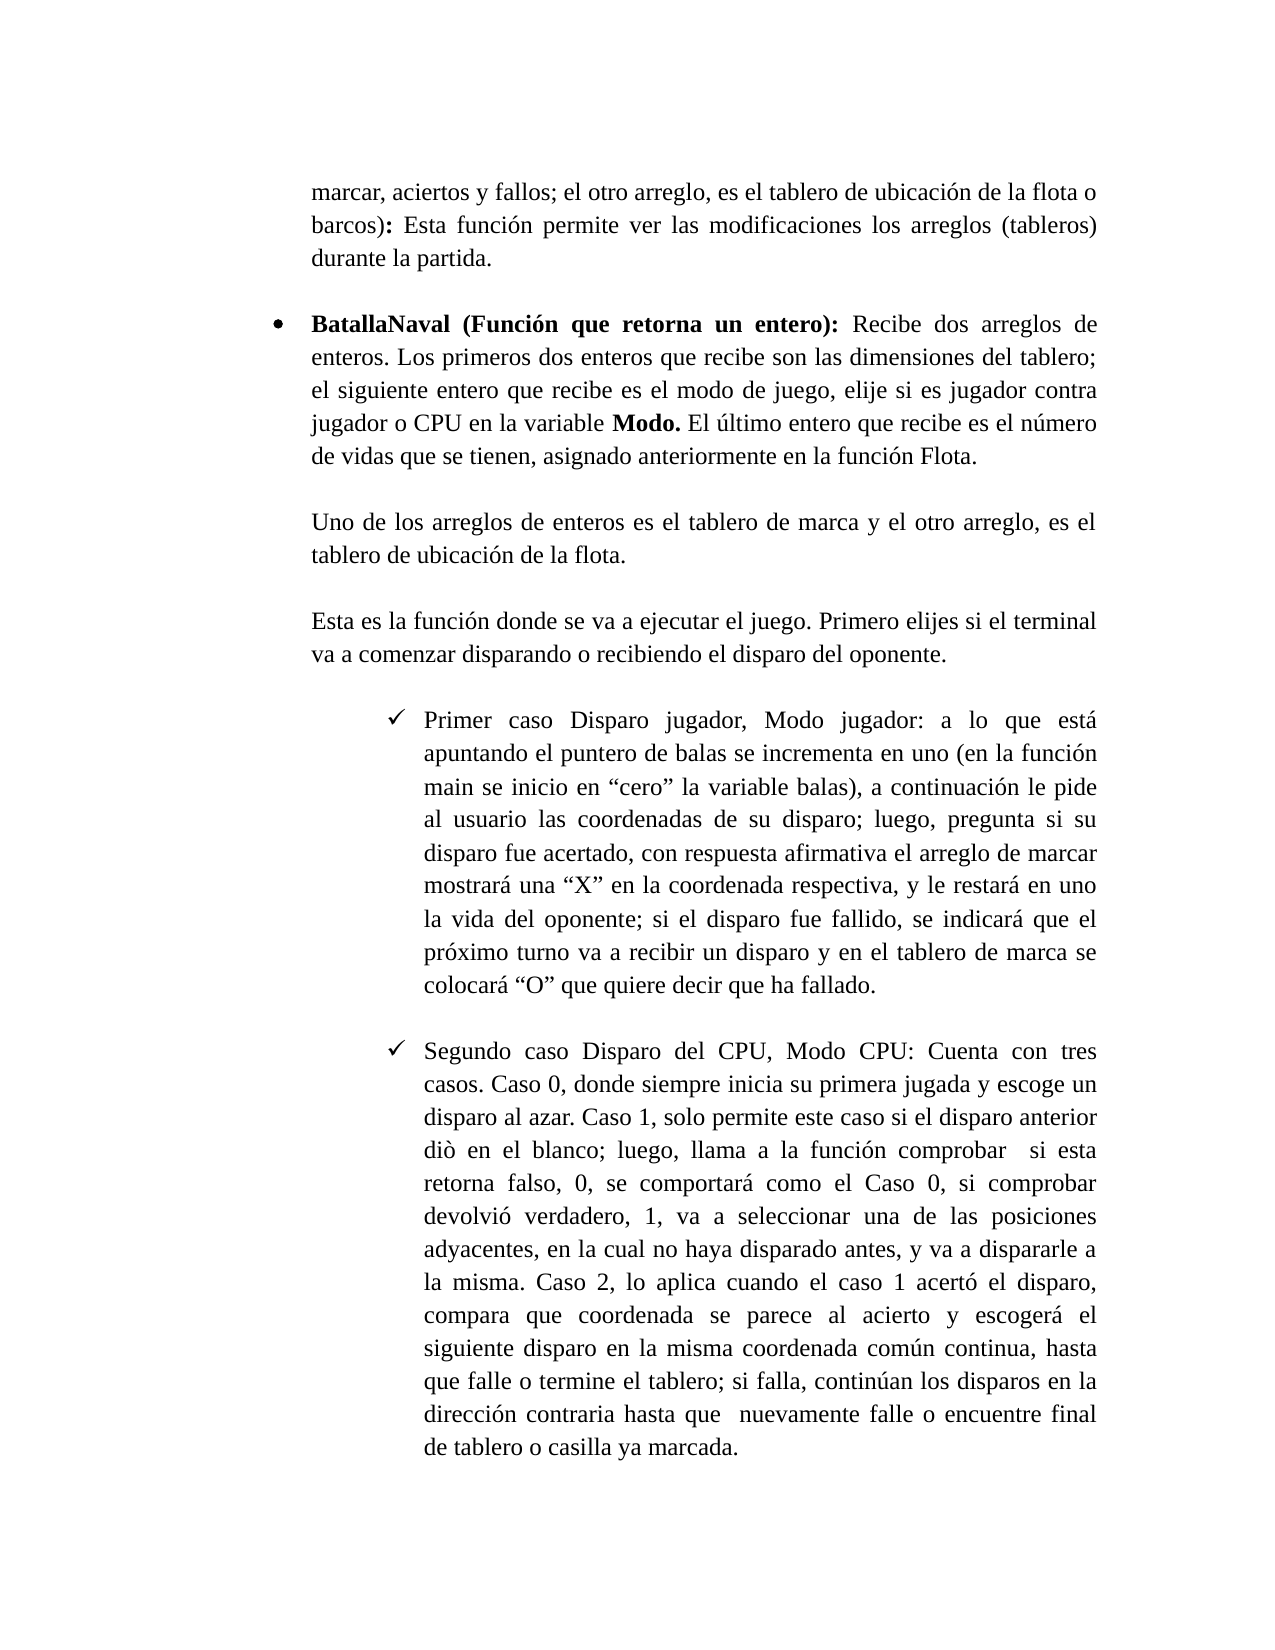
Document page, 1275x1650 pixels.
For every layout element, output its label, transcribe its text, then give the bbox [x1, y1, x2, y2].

list Esta es la función donde se va a ejecutar el juego. Primero elijes si el terminal va a comenzar disparando o recibiendo el disparo del oponente. [311, 606, 1098, 668]
list BatallaNaval (Función que retorna un entero): Recibe dos arreglos de enteros. Los primeros dos enteros que recibe son las dimensiones del tablero; el siguiente entero que recibe es el modo de juego, elije si es jugador contra jugador o CPU en la variable Modo. El último entero que recibe es el número de vidas que se tienen, asignado anteriormente en la función Flota. [274, 309, 1098, 470]
list Segundo caso Disparo del CPU, Modo CPU: Cuenta con tres casos. Caso 0, donde siempre inicia su primera jugada y escoge un disparo al azar. Caso 1, solo permite este caso si el disparo anterior diò en el blanco; luego, llama a la función comprobar si esta retorna falso, 0, se comportará como el Caso 0, si comprobar devolvió verdadero, 1, va a seleccionar una de las posiciones adyacentes, en la cual no haya disparado antes, y va a dispararle a la misma. Caso 2, lo aplica cuando el caso 1 acertó el disparo, compara que coordenada se parece al acierto y escogerá el siguiente disparo en la misma coordenada común continua, hasta que falle o termine el tablero; si falla, continúan los disparos en la dirección contraria hasta que nuevamente falle o encuentre final de tablero o casilla ya marcada. [386, 1036, 1098, 1461]
list Uno de los arreglos de enteros es el tablero de marca y el otro arreglo, es el tablero de ubicación de la flota. [311, 507, 1098, 569]
list marcar, aciertos y fallos; el otro arreglo, es el tablero de ubicación de la flota o barcos): Esta función permite ver las modificaciones los arreglos (tableros) durante la partida. [274, 177, 1098, 272]
list Primer caso Disparo jugador, Modo jugador: a lo que está apuntando el puntero de balas se incrementa en uno (en la función main se inicio en “cero” la variable balas), a continuación le pide al usuario las coordenadas de su disparo; luego, pregunta si su disparo fue acertado, con respuesta afirmativa el arreglo de marcar mostrará una “X” en la coordenada respectiva, y le restará en uno la vida del oponente; si el disparo fue fallido, se indicará que el próximo turno va a recibir un disparo y en el tablero de marca se colocará “O” que quiere decir que ha fallado. [386, 706, 1098, 998]
